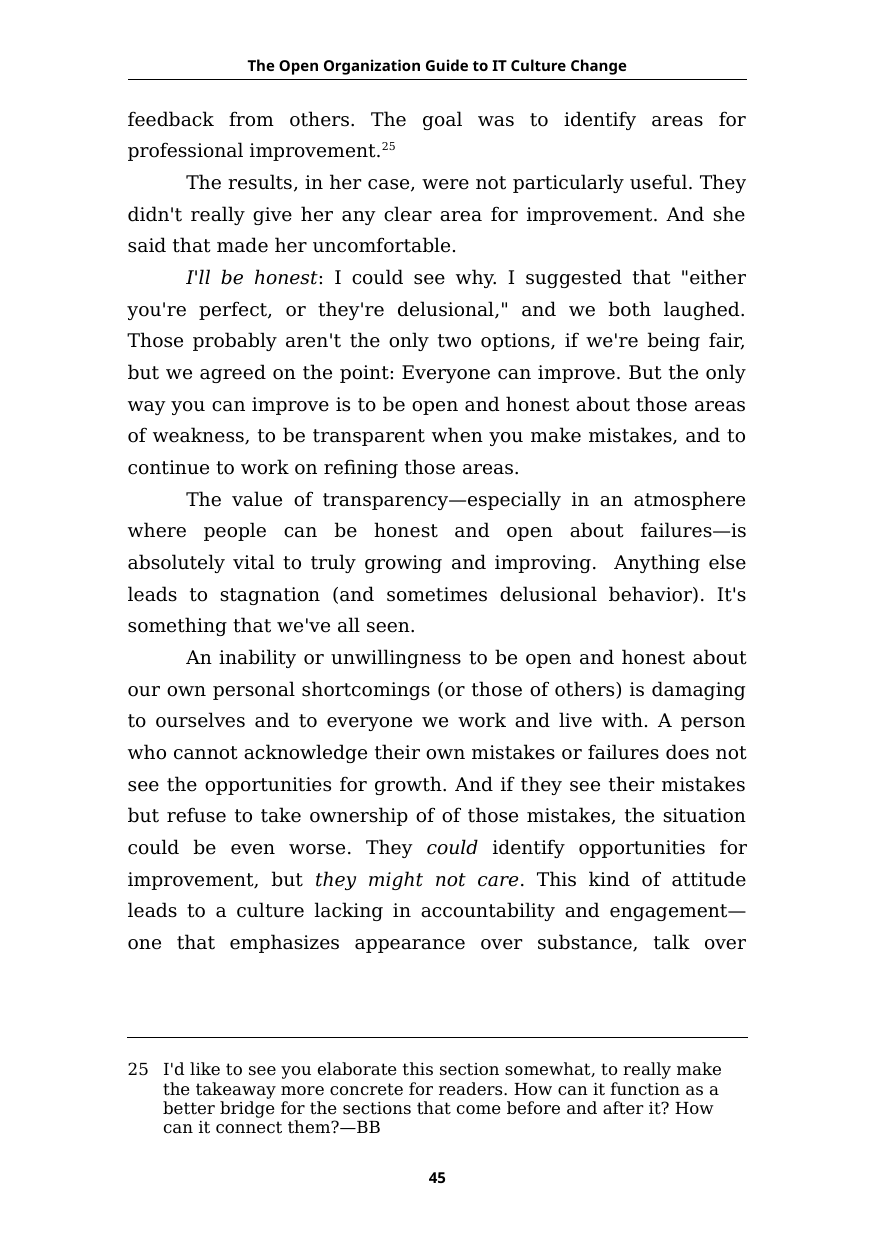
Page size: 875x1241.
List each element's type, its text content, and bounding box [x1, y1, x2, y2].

text The value of transparency—especially in an atmosphere where people can be honest and open about failures—is absolutely vital to truly growing and improving. Anything else leads to stagnation (and sometimes delusional behavior). It's something that we've all seen. [127, 489, 747, 637]
text I'd like to see you elaborate this section somewhat, to really make the takeaway more concrete for readers. How can it function as a better bridge for the sections that come before and after it? How can it connect them?—BB [127, 1060, 747, 1138]
text I'll be honest: I could see why. I suggested that "either you're perfect, or they're delusional," and we both laughed. Those probably aren't the only two options, if we're being fair, but we agreed on the point: Everyone can improve. But the only way you can improve is to be open and honest about those areas of weakness, to be transparent when you make mistakes, and to continue to work on refining those areas. [127, 267, 747, 479]
text An inability or unwillingness to be open and honest about our own personal shortcomings (or those of others) is damaging to ourselves and to everyone we work and live with. A person who cannot acknowledge their own mistakes or failures does not see the opportunities for growth. And if they see their mistakes but refuse to take ownership of of those mistakes, the situation could be even worse. They could identify opportunities for improvement, but they might not care. This kind of attitude leads to a culture lacking in accountability and engagement—one that emphasizes appearance over substance, talk over [127, 647, 747, 954]
text The results, in her case, were not particularly useful. They didn't really give her any clear area for improvement. And she said that made her uncomfortable. [127, 172, 747, 257]
text feedback from others. The goal was to identify areas for professional improvement. [127, 109, 747, 162]
